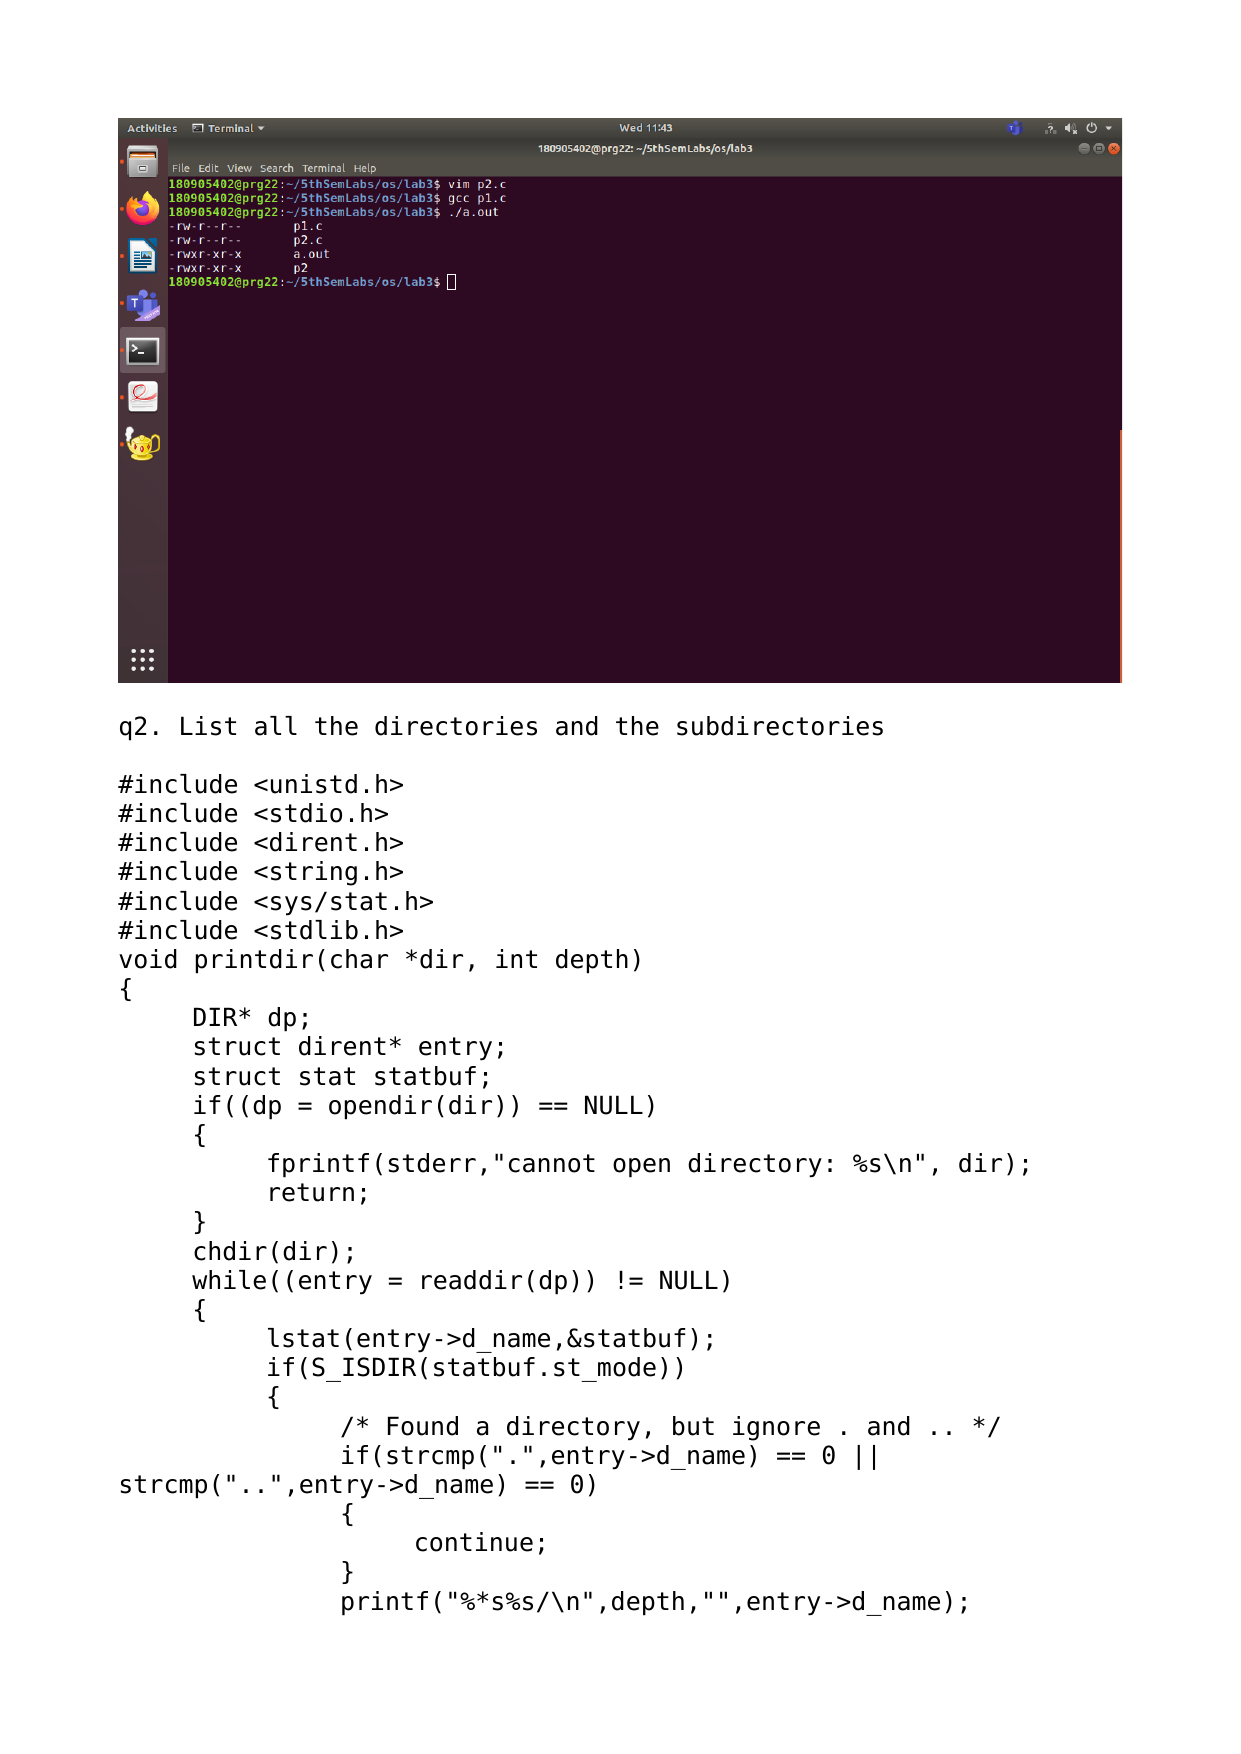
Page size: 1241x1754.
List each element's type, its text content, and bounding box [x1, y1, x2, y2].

text #include <stdio.h> [118, 799, 1122, 828]
text } [118, 1207, 1122, 1237]
text printf("%*s%s/\n",depth,"",entry->d_name); [118, 1587, 1122, 1616]
text { [118, 974, 1122, 1003]
picture [118, 118, 1123, 683]
text { [118, 1295, 1122, 1324]
text /* Found a directory, but ignore . and .. */ [118, 1412, 1122, 1441]
text continue; [118, 1528, 1122, 1557]
text DIR* dp; [118, 1003, 1122, 1032]
text } [118, 1557, 1122, 1587]
text void printdir(char *dir, int depth) [118, 945, 1122, 974]
text #include <stdlib.h> [118, 916, 1122, 945]
text struct stat statbuf; [118, 1062, 1122, 1091]
text #include <sys/stat.h> [118, 887, 1122, 916]
text return; [118, 1178, 1122, 1207]
text chdir(dir); [118, 1237, 1122, 1266]
text { [118, 1499, 1122, 1528]
text if(strcmp(".",entry->d_name) == 0 || strcmp("..",entry->d_name) == 0) [118, 1441, 1122, 1499]
text #include <unistd.h> [118, 770, 1122, 799]
text #include <string.h> [118, 857, 1122, 887]
text q2. List all the directories and the subdirectories [118, 712, 1122, 741]
text if((dp = opendir(dir)) == NULL) [118, 1091, 1122, 1120]
text if(S_ISDIR(statbuf.st_mode)) [118, 1353, 1122, 1382]
text fprintf(stderr,"cannot open directory: %s\n", dir); [118, 1149, 1122, 1178]
text lstat(entry->d_name,&statbuf); [118, 1324, 1122, 1353]
text { [118, 1120, 1122, 1149]
text while((entry = readdir(dp)) != NULL) [118, 1266, 1122, 1295]
text #include <dirent.h> [118, 828, 1122, 857]
text { [118, 1382, 1122, 1412]
text struct dirent* entry; [118, 1032, 1122, 1062]
